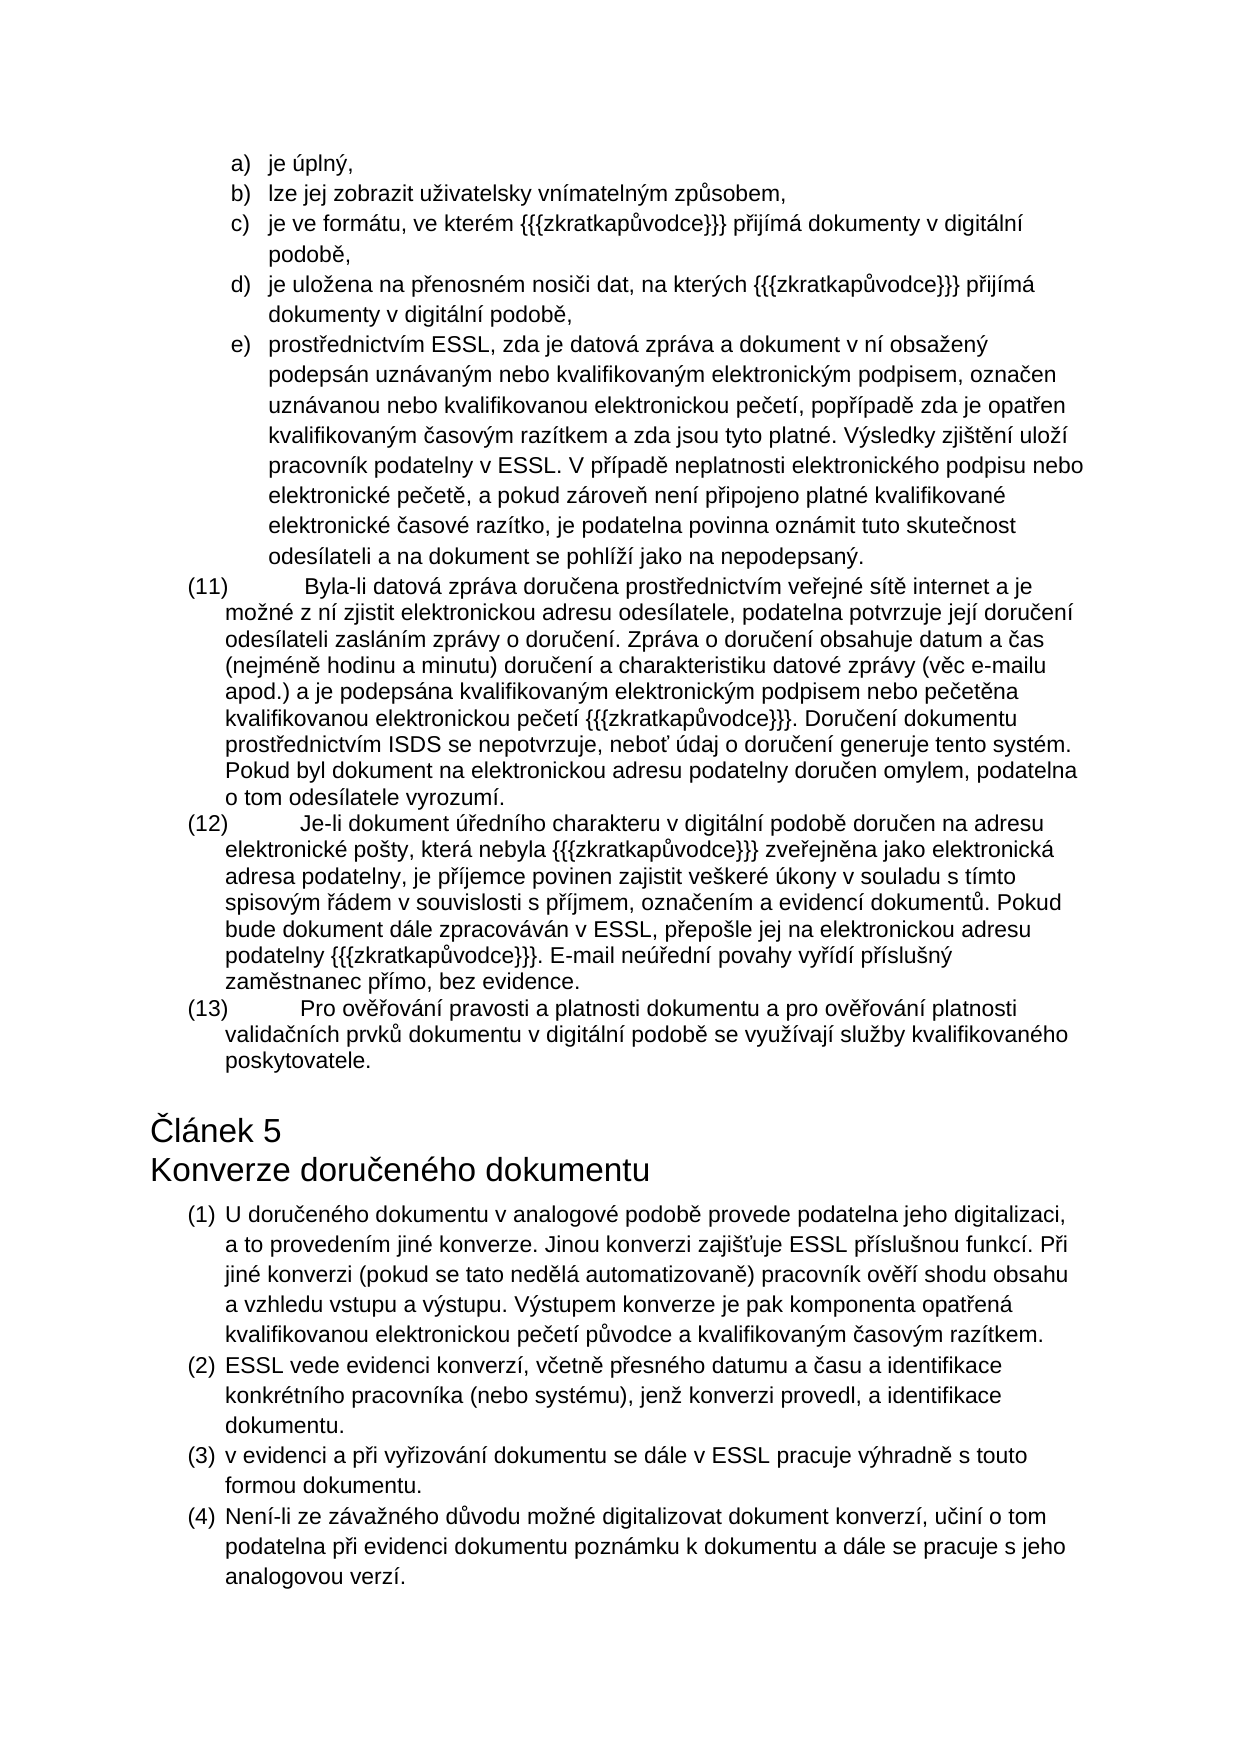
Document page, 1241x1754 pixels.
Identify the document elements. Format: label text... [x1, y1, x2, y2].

list v evidenci a při vyřizování dokumentu se dále v ESSL pracuje výhradně s touto formou dokumentu. [187, 1442, 1090, 1499]
list ESSL vede evidenci konverzí, včetně přesného datumu a času a identifikace konkrétního pracovníka (nebo systému), jenž konverzi provedl, a identifikace dokumentu. [187, 1352, 1090, 1438]
list je ve formátu, ve kterém {{{zkratkapůvodce}}} přijímá dokumenty v digitální podobě, [231, 210, 1090, 267]
list Pro ověřování pravosti a platnosti dokumentu a pro ověřování platnosti validačních prvků dokumentu v digitální podobě se využívají služby kvalifikovaného poskytovatele. [187, 994, 1090, 1074]
list je uložena na přenosném nosiči dat, na kterých {{{zkratkapůvodce}}} přijímá dokumenty v digitální podobě, [231, 271, 1090, 327]
list lze jej zobrazit uživatelsky vnímatelným způsobem, [231, 180, 1090, 207]
list je úplný, [231, 150, 1090, 176]
subtitle Článek 5 Konverze doručeného dokumentu [150, 1111, 1090, 1188]
list Je-li dokument úředního charakteru v digitální podobě doručen na adresu elektronické pošty, která nebyla {{{zkratkapůvodce}}} zveřejněna jako elektronická adresa podatelny, je příjemce povinen zajistit veškeré úkony v souladu s tímto spisovým řádem v souvislosti s příjmem, označením a evidencí dokumentů. Pokud bude dokument dále zpracováván v ESSL, přepošle jej na elektronickou adresu podatelny {{{zkratkapůvodce}}}. E-mail neúřední povahy vyřídí příslušný zaměstnanec přímo, bez evidence. [187, 810, 1090, 994]
list prostřednictvím ESSL, zda je datová zpráva a dokument v ní obsažený podepsán uznávaným nebo kvalifikovaným elektronickým podpisem, označen uznávanou nebo kvalifikovanou elektronickou pečetí, popřípadě zda je opatřen kvalifikovaným časovým razítkem a zda jsou tyto platné. Výsledky zjištění uloží pracovník podatelny v ESSL. V případě neplatnosti elektronického podpisu nebo elektronické pečetě, a pokud zároveň není připojeno platné kvalifikované elektronické časové razítko, je podatelna povinna oznámit tuto skutečnost odesílateli a na dokument se pohlíží jako na nepodepsaný. [231, 331, 1090, 569]
list U doručeného dokumentu v analogové podobě provede podatelna jeho digitalizaci, a to provedením jiné konverze. Jinou konverzi zajišťuje ESSL příslušnou funkcí. Při jiné konverzi (pokud se tato nedělá automatizovaně) pracovník ověří shodu obsahu a vzhledu vstupu a výstupu. Výstupem konverze je pak komponenta opatřená kvalifikovanou elektronickou pečetí původce a kvalifikovaným časovým razítkem. [187, 1201, 1090, 1348]
list Byla-li datová zpráva doručena prostřednictvím veřejné sítě internet a je možné z ní zjistit elektronickou adresu odesílatele, podatelna potvrzuje její doručení odesílateli zasláním zprávy o doručení. Zpráva o doručení obsahuje datum a čas (nejméně hodinu a minutu) doručení a charakteristiku datové zprávy (věc e-mailu apod.) a je podepsána kvalifikovaným elektronickým podpisem nebo pečetěna kvalifikovanou elektronickou pečetí {{{zkratkapůvodce}}}. Doručení dokumentu prostřednictvím ISDS se nepotvrzuje, neboť údaj o doručení generuje tento systém. Pokud byl dokument na elektronickou adresu podatelny doručen omylem, podatelna o tom odesílatele vyrozumí. [187, 573, 1090, 810]
list Není-li ze závažného důvodu možné digitalizovat dokument konverzí, učiní o tom podatelna při evidenci dokumentu poznámku k dokumentu a dále se pracuje s jeho analogovou verzí. [187, 1503, 1090, 1589]
